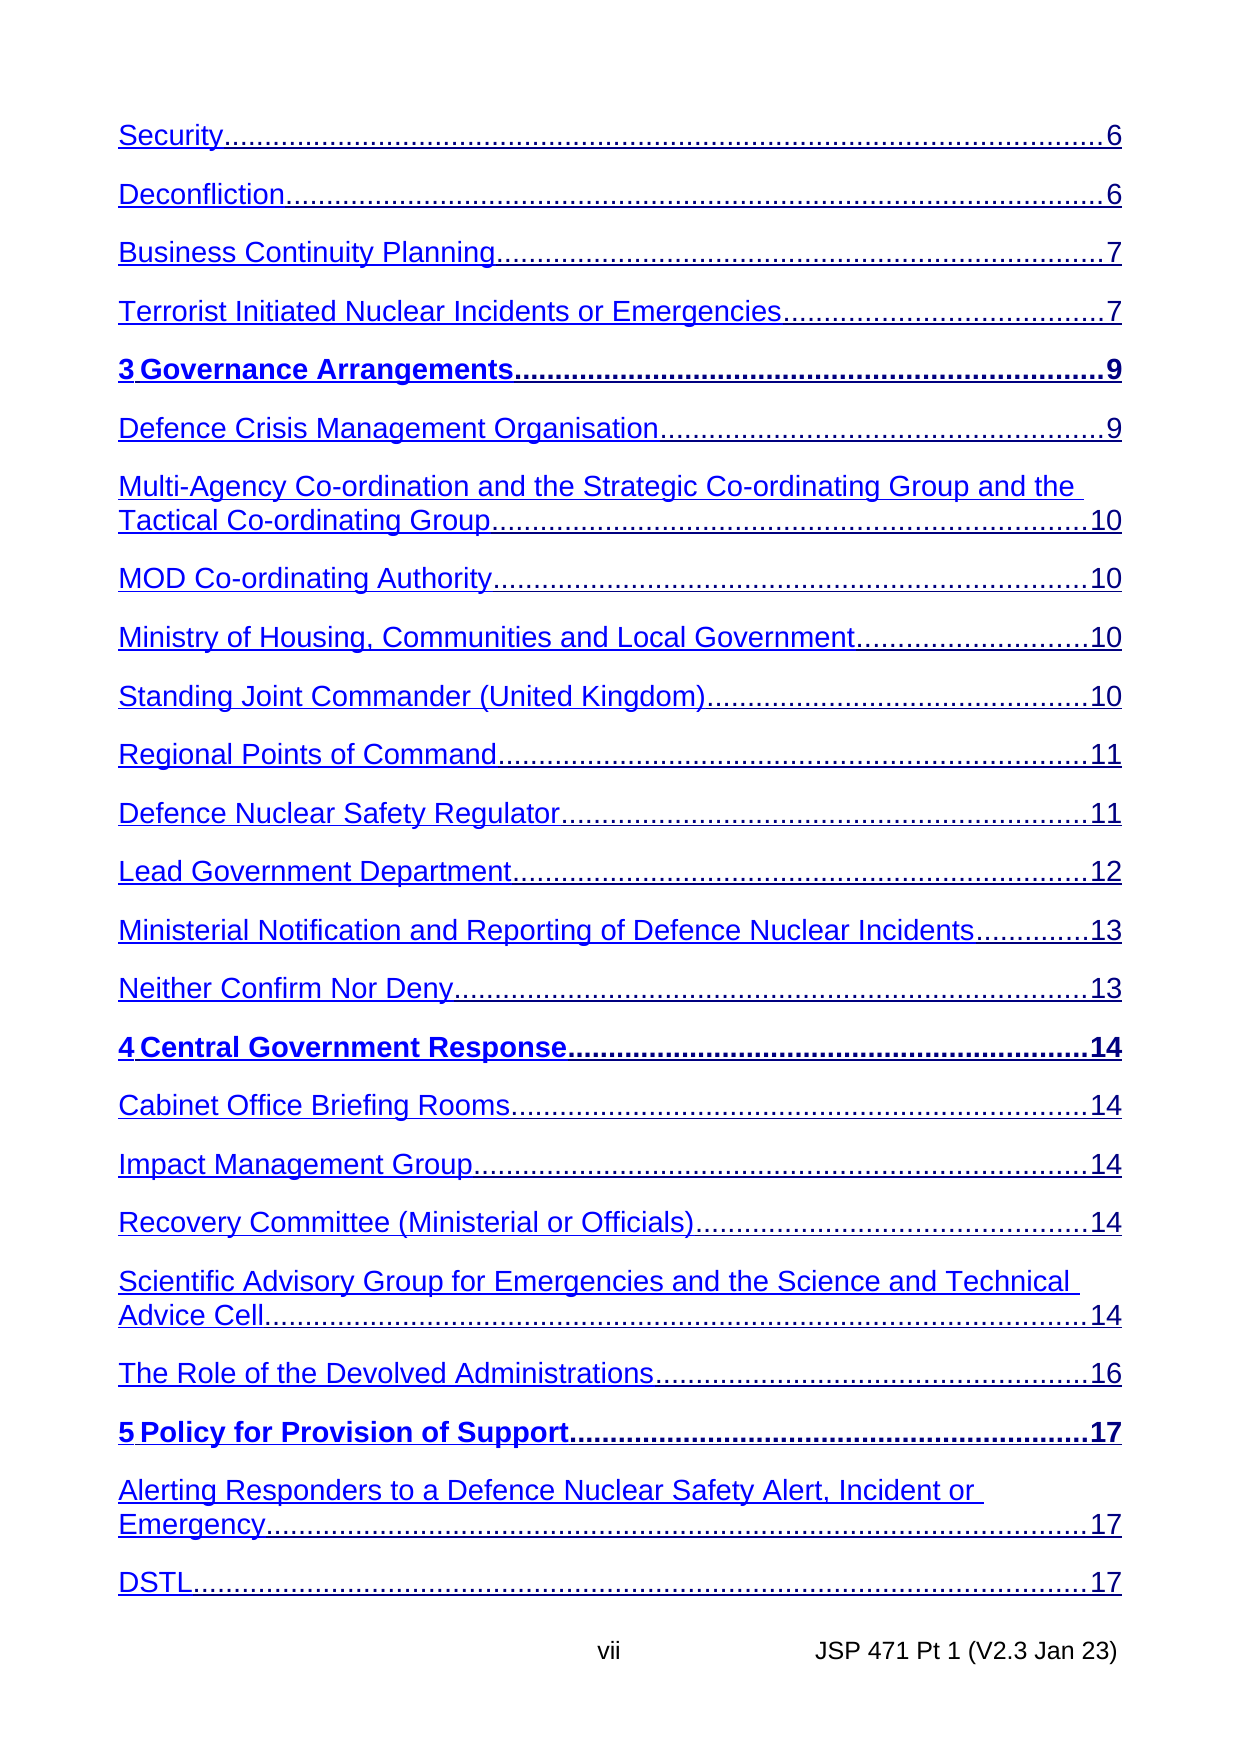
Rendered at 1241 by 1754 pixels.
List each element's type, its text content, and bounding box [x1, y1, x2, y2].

text Scientific Advisory Group for Emergencies and the Science and Technical Advice Cell 14 [118, 1264, 1125, 1331]
text Ministerial Notification and Reporting of Defence Nuclear Incidents 13 [118, 913, 1125, 946]
text Security 6 [118, 118, 1125, 152]
text Terrorist Initiated Nuclear Incidents or Emergencies 7 [118, 294, 1125, 327]
text 4 Central Government Response 14 [118, 1030, 1125, 1063]
text Business Continuity Planning 7 [118, 235, 1125, 269]
text Regional Points of Command 11 [118, 737, 1125, 771]
text Ministry of Housing, Communities and Local Government 10 [118, 620, 1125, 653]
text Impact Management Group 14 [118, 1147, 1125, 1180]
text DSTL 17 [118, 1565, 1125, 1599]
text Deconfliction 6 [118, 177, 1125, 210]
text MOD Co-ordinating Authority 10 [118, 561, 1125, 595]
text Cabinet Office Briefing Rooms 14 [118, 1088, 1125, 1122]
text Alerting Responders to a Defence Nuclear Safety Alert, Incident or Emergency 17 [118, 1473, 1125, 1540]
text Defence Crisis Management Organisation 9 [118, 411, 1125, 444]
text Multi-Agency Co-ordination and the Strategic Co-ordinating Group and the Tactical Co-ordinating Group 10 [118, 469, 1125, 536]
text 5 Policy for Provision of Support 17 [118, 1414, 1125, 1448]
text Neither Confirm Nor Deny 13 [118, 971, 1125, 1005]
text Standing Joint Commander (United Kingdom) 10 [118, 678, 1125, 712]
text The Role of the Devolved Administrations 16 [118, 1356, 1125, 1389]
text Lead Government Department 12 [118, 854, 1125, 888]
text Recovery Committee (Ministerial or Officials) 14 [118, 1205, 1125, 1239]
text Defence Nuclear Safety Regulator 11 [118, 796, 1125, 829]
text 3 Governance Arrangements 9 [118, 352, 1125, 386]
